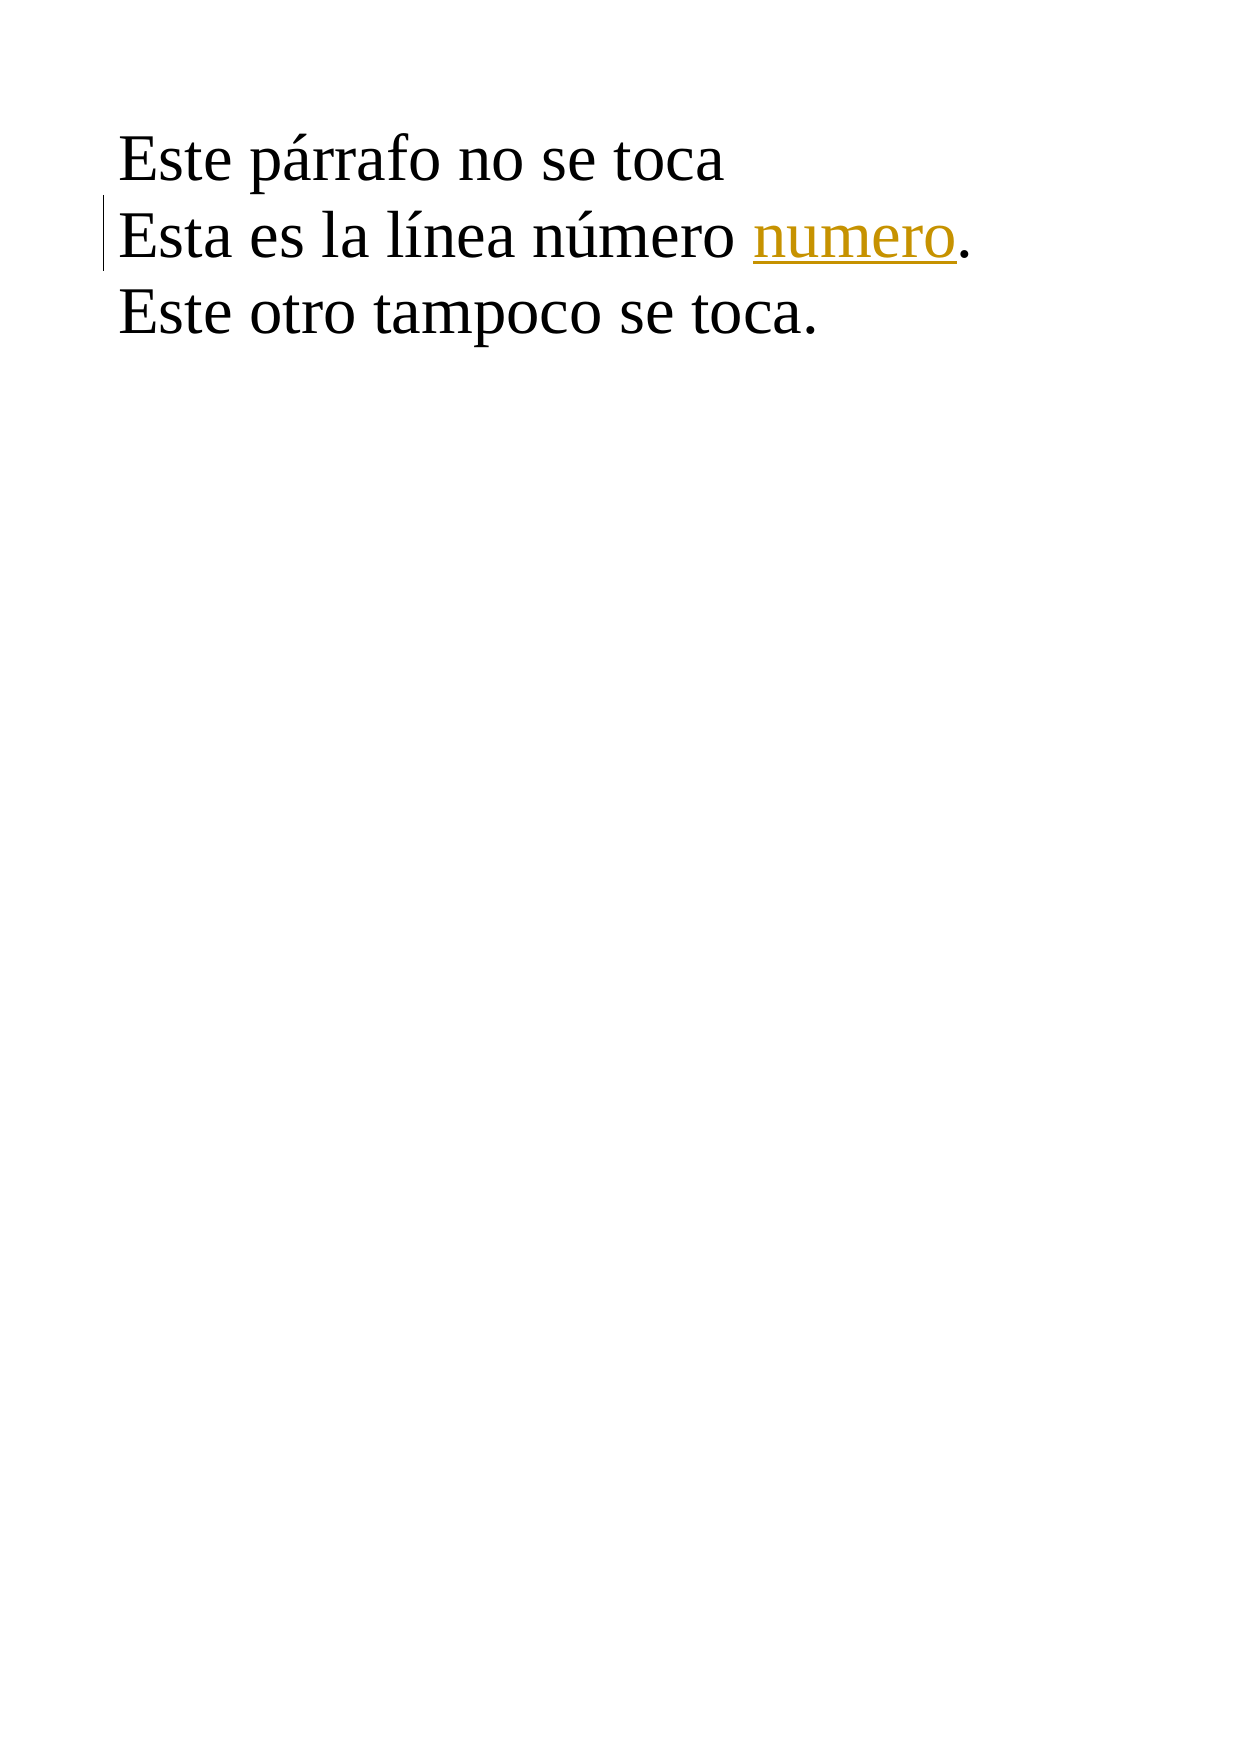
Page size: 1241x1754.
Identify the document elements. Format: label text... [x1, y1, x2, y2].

text Esta es la línea número numero. [118, 195, 1122, 271]
text Este otro tampoco se toca. [118, 271, 1122, 348]
text Este párrafo no se toca [118, 118, 1122, 195]
